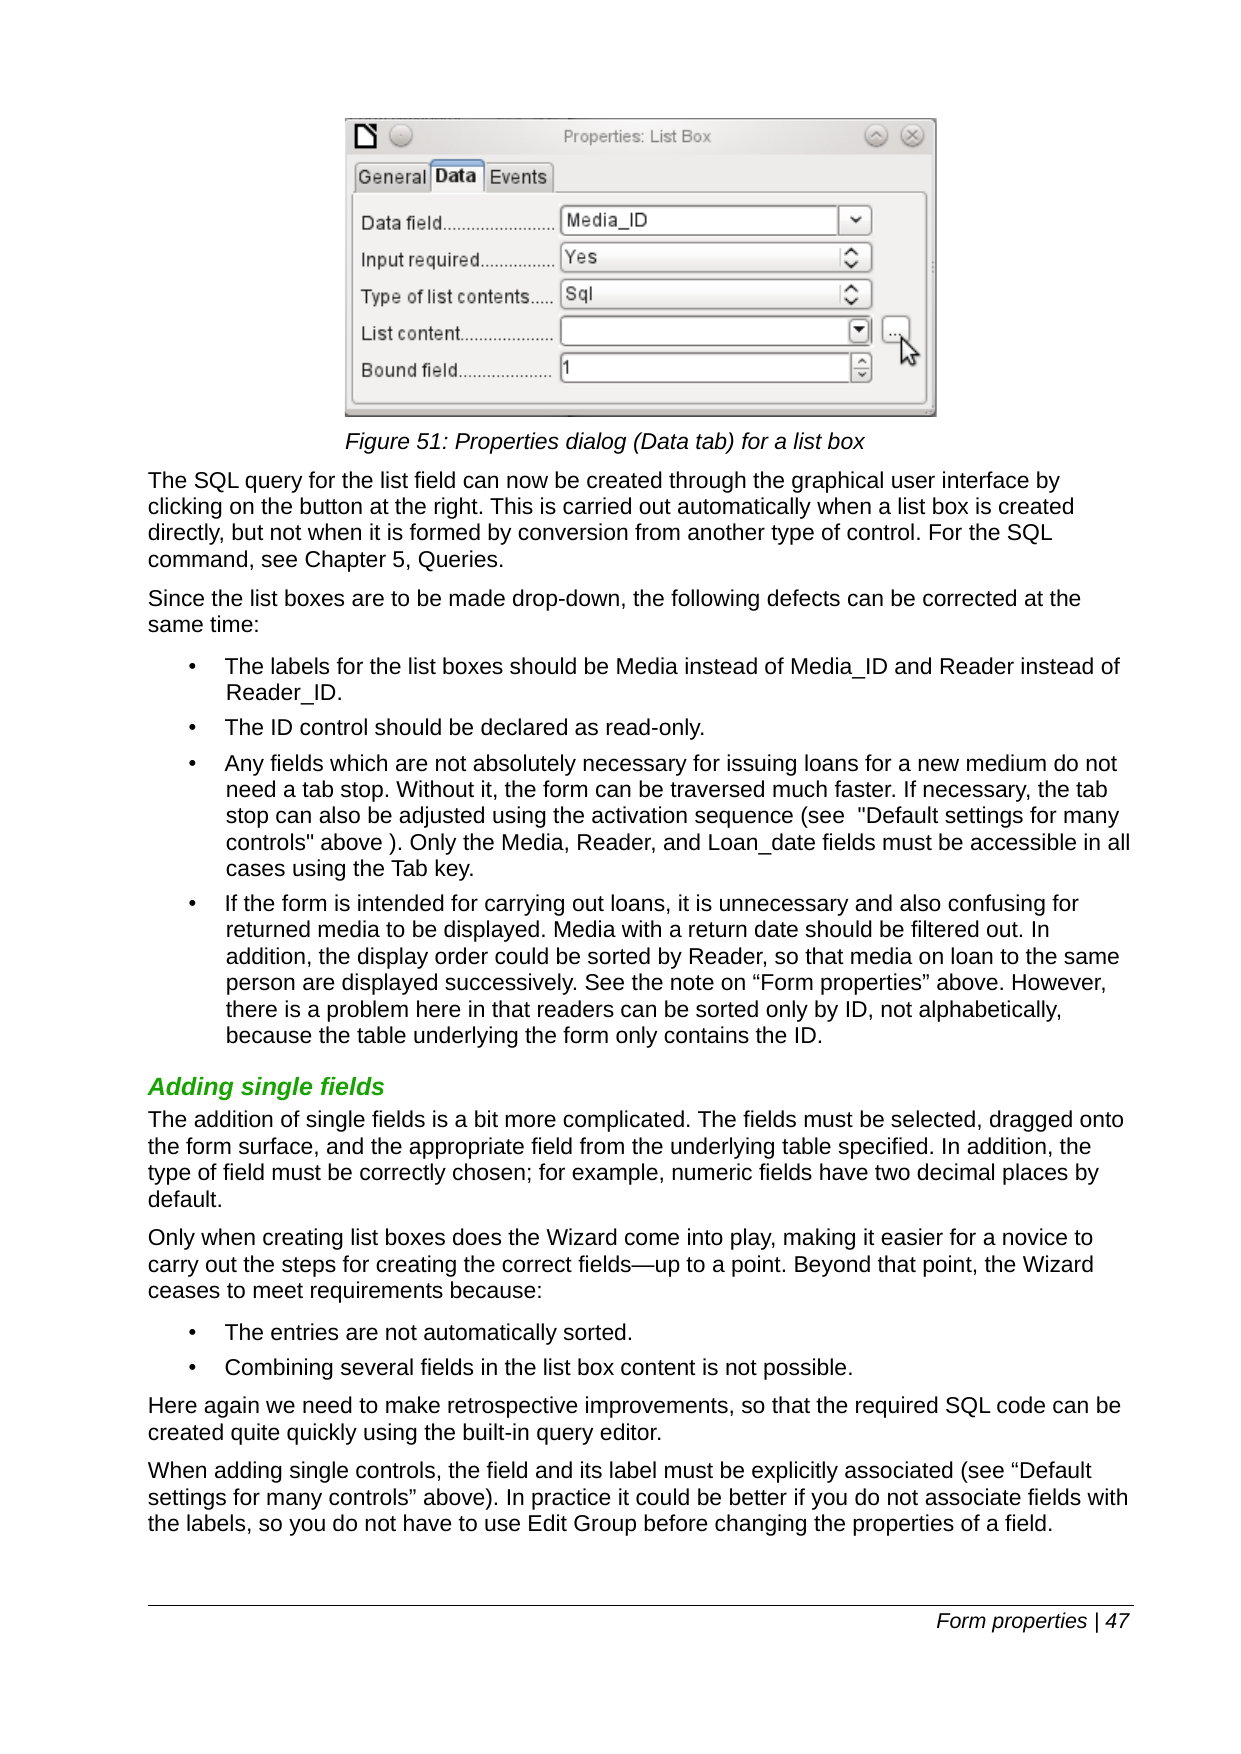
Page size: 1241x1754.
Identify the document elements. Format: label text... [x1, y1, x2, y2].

picture [344, 118, 937, 417]
text Here again we need to make retrospective improvements, so that the required SQL code can be created quite quickly using the built-in query editor. [148, 1392, 1134, 1445]
text The addition of single fields is a bit more complicated. The fields must be selected, dragged onto the form surface, and the appropriate field from the underlying table specified. In addition, the type of field must be correctly chosen; for example, numeric fields have two decimal places by default. [148, 1106, 1134, 1212]
text Since the list boxes are to be made drop-down, the following defects can be corrected at the same time: [148, 584, 1134, 637]
list Combining several fields in the list box content is not possible. [185, 1351, 1134, 1383]
text Figure 51: Properties dialog (Data tab) for a list box [345, 428, 937, 455]
list The labels for the list boxes should be Media instead of Media_ID and Reader instead of Reader_ID. [185, 650, 1134, 705]
list The ID control should be declared as read-only. [185, 711, 1134, 741]
text Only when creating list boxes does the Wizard come into play, making it easier for a novice to carry out the steps for creating the correct fields—up to a point. Beyond that point, the Wizard ceases to meet requirements because: [148, 1224, 1134, 1303]
list If the form is intended for carrying out loans, it is unnecessary and also confusing for returned media to be displayed. Media with a return date should be filtered out. In addition, the display order could be sorted by Reader, so that media on loan to the same person are displayed successively. See the note on “Form properties” above. However, there is a problem here in that readers can be sorted only by ID, not alphabetically, because the table underlying the form only contains the ID. [185, 887, 1134, 1051]
list The entries are not automatically sorted. [185, 1316, 1134, 1345]
subtitle Adding single fields [148, 1072, 1134, 1101]
text The SQL query for the list field can now be created through the graphical user interface by clicking on the button at the right. This is carried out automatically when a list box is created directly, but not when it is formed by conversion from another type of control. For the SQL command, see Chapter 5, Queries. [148, 467, 1134, 572]
list Any fields which are not absolutely necessary for issuing loans for a new medium do not need a tab stop. Without it, the form can be traversed much faster. If necessary, the tab stop can also be adjusted using the activation sequence (see "Default settings for many controls" above ). Only the Media, Reader, and Loan_date fields must be accessible in all cases using the Tab key. [185, 747, 1134, 881]
text When adding single controls, the field and its label must be explicitly associated (see “Default settings for many controls” above). In practice it could be better if you do not associate fields with the labels, so you do not have to use Edit Group before changing the properties of a field. [148, 1457, 1134, 1536]
